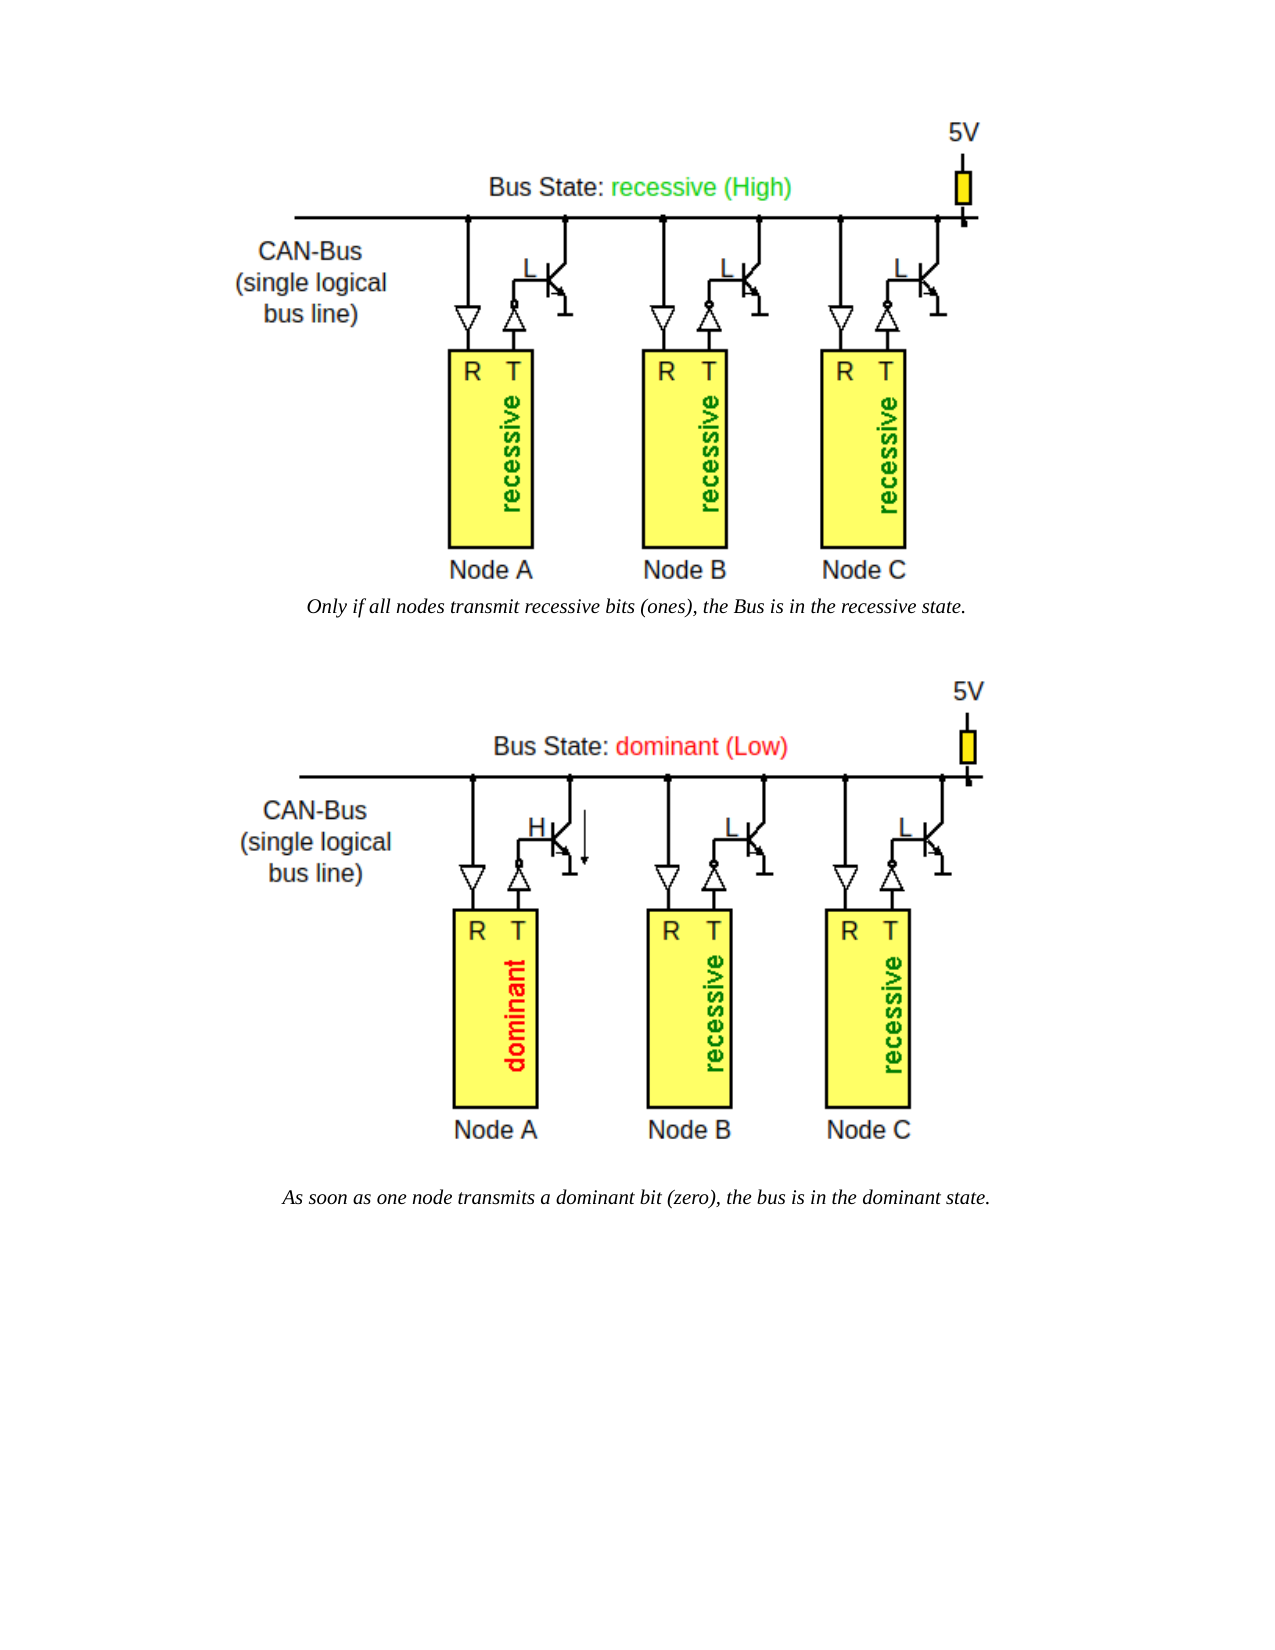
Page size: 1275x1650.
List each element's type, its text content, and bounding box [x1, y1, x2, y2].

picture [237, 677, 1038, 1150]
picture [226, 118, 1049, 590]
text As soon as one node transmits a dominant bit (zero), the bus is in the dominant state. [118, 1185, 1157, 1209]
text Only if all nodes transmit recessive bits (ones), the Bus is in the recessive state. [118, 118, 1157, 618]
